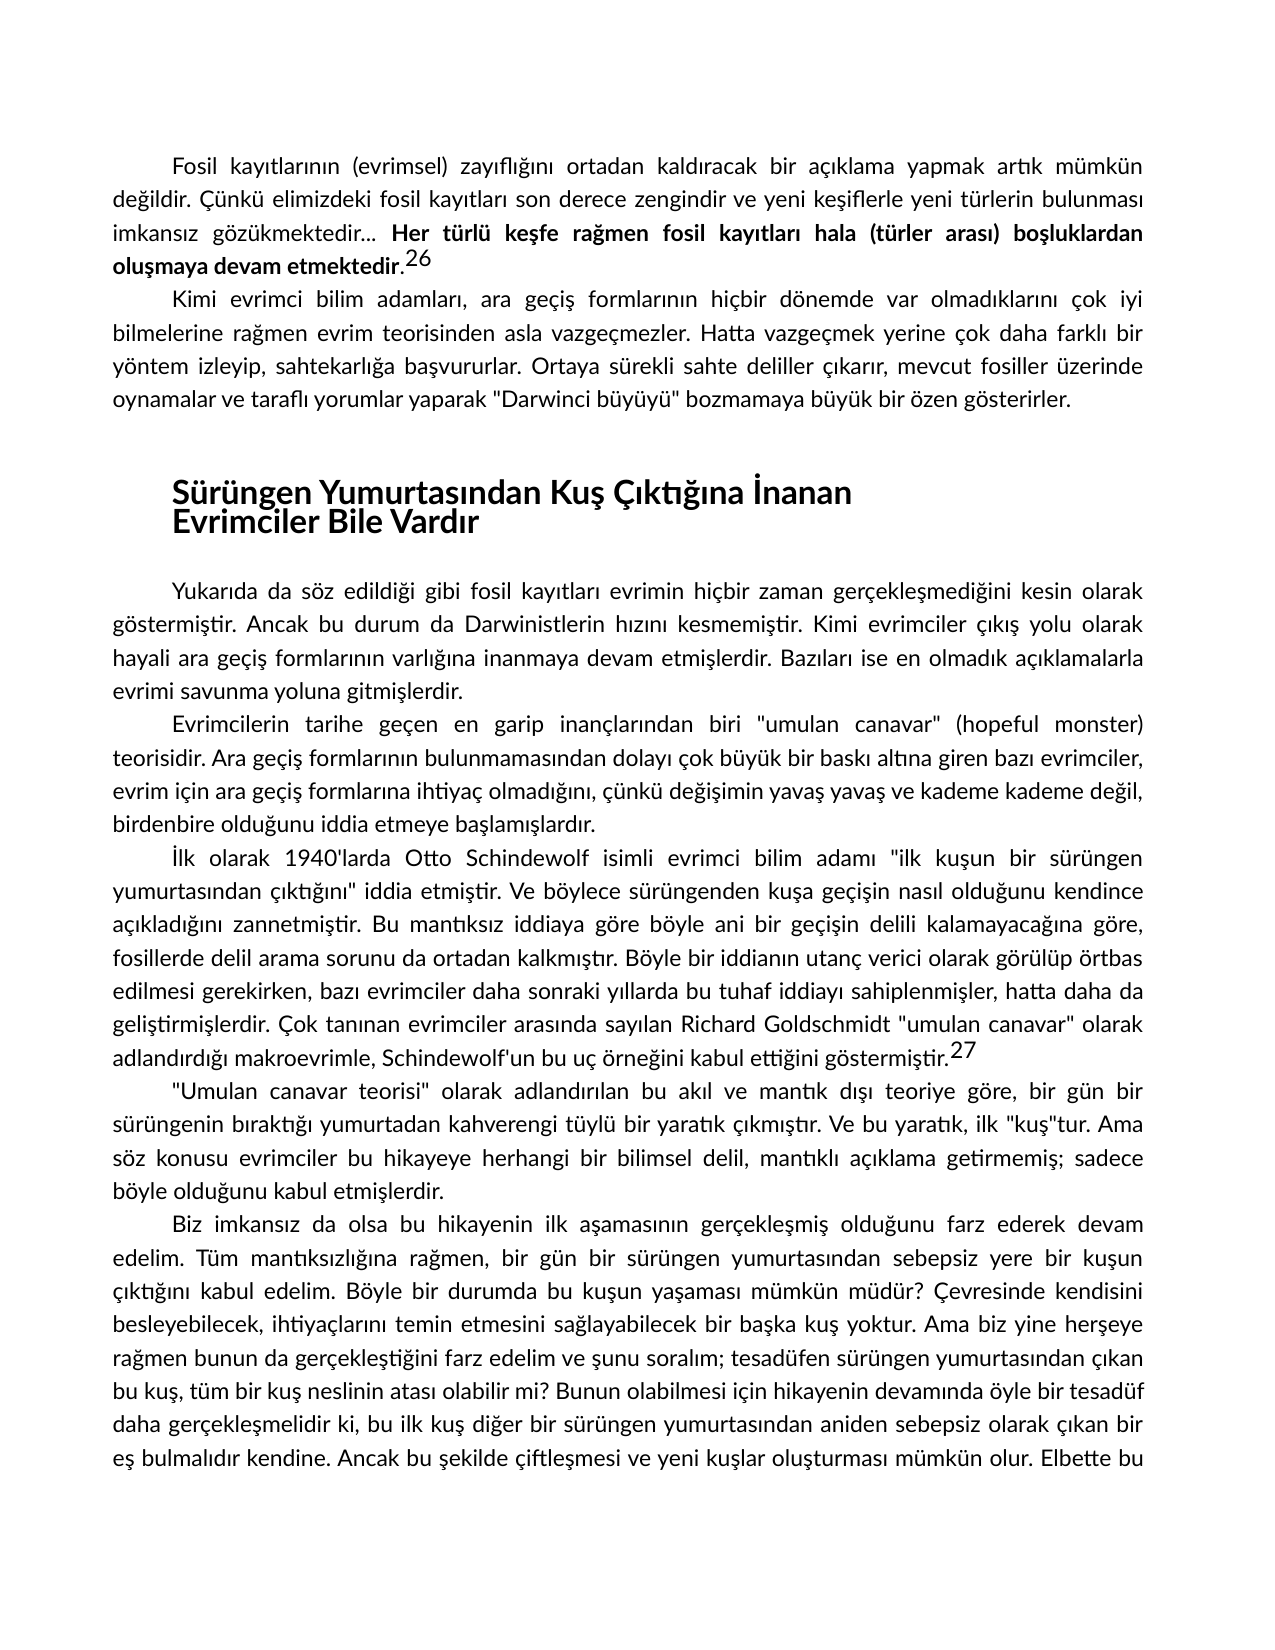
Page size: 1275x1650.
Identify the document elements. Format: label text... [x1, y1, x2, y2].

text Sürüngen Yumurtasından Kuş Çıktığına İnanan [619, 481, 1145, 510]
text Evrimciler Bile Vardır [112, 510, 1145, 539]
text İlk olarak 1940'larda Otto Schindewolf isimli evrimci bilim adamı "ilk kuşun bir sürüngen yumurtasından çıktığını" iddia etmiştir. Ve böylece sürüngenden kuşa geçişin nasıl olduğunu kendince açıkladığını zannetmiştir. Bu mantıksız iddiaya göre böyle ani bir geçişin delili kalamayacağına göre, fosillerde delil arama sorunu da ortadan kalkmıştır. Böyle bir iddianın utanç verici olarak görülüp örtbas edilmesi gerekirken, bazı evrimciler daha sonraki yıllarda bu tuhaf iddiayı sahiplenmişler, hatta daha da geliştirmişlerdir. Çok tanınan evrimciler arasında sayılan Richard Goldschmidt "umulan canavar" olarak adlandırdığı makroevrimle, Schindewolf'un bu uç örneğini kabul ettiğini göstermiştir.27 [112, 839, 1145, 1073]
text Kimi evrimci bilim adamları, ara geçiş formlarının hiçbir dönemde var olmadıklarını çok iyi bilmelerine rağmen evrim teorisinden asla vazgeçmezler. Hatta vazgeçmek yerine çok daha farklı bir yöntem izleyip, sahtekarlığa başvururlar. Ortaya sürekli sahte deliller çıkarır, mevcut fosiller üzerinde oynamalar ve taraflı yorumlar yaparak "Darwinci büyüyü" bozmamaya büyük bir özen gösterirler. [112, 281, 1145, 414]
text "Umulan canavar teorisi" olarak adlandırılan bu akıl ve mantık dışı teoriye göre, bir gün bir sürüngenin bıraktığı yumurtadan kahverengi tüylü bir yaratık çıkmıştır. Ve bu yaratık, ilk "kuş"tur. Ama söz konusu evrimciler bu hikayeye herhangi bir bilimsel delil, mantıklı açıklama getirmemiş; sadece böyle olduğunu kabul etmişlerdir. [112, 1073, 1145, 1206]
text Evrimcilerin tarihe geçen en garip inançlarından biri "umulan canavar" (hopeful monster) teorisidir. Ara geçiş formlarının bulunmamasından dolayı çok büyük bir baskı altına giren bazı evrimciler, evrim için ara geçiş formlarına ihtiyaç olmadığını, çünkü değişimin yavaş yavaş ve kademe kademe değil, birdenbire olduğunu iddia etmeye başlamışlardır. [112, 706, 1145, 839]
text Sürüngen Yumurtasından Kuş Çıktığına İnanan [112, 481, 626, 510]
text Yukarıda da söz edildiği gibi fosil kayıtları evrimin hiçbir zaman gerçekleşmediğini kesin olarak göstermiştir. Ancak bu durum da Darwinistlerin hızını kesmemiştir. Kimi evrimciler çıkış yolu olarak hayali ara geçiş formlarının varlığına inanmaya devam etmişlerdir. Bazıları ise en olmadık açıklamalarla evrimi savunma yoluna gitmişlerdir. [112, 573, 1145, 706]
text Fosil kayıtlarının (evrimsel) zayıflığını ortadan kaldıracak bir açıklama yapmak artık mümkün değildir. Çünkü elimizdeki fosil kayıtları son derece zengindir ve yeni keşiflerle yeni türlerin bulunması imkansız gözükmektedir... Her türlü keşfe rağmen fosil kayıtları hala (türler arası) boşluklardan oluşmaya devam etmektedir.26 [112, 148, 1145, 281]
text Biz imkansız da olsa bu hikayenin ilk aşamasının gerçekleşmiş olduğunu farz ederek devam edelim. Tüm mantıksızlığına rağmen, bir gün bir sürüngen yumurtasından sebepsiz yere bir kuşun çıktığını kabul edelim. Böyle bir durumda bu kuşun yaşaması mümkün müdür? Çevresinde kendisini besleyebilecek, ihtiyaçlarını temin etmesini sağlayabilecek bir başka kuş yoktur. Ama biz yine herşeye rağmen bunun da gerçekleştiğini farz edelim ve şunu soralım; tesadüfen sürüngen yumurtasından çıkan bu kuş, tüm bir kuş neslinin atası olabilir mi? Bunun olabilmesi için hikayenin devamında öyle bir tesadüf daha gerçekleşmelidir ki, bu ilk kuş diğer bir sürüngen yumurtasından aniden sebepsiz olarak çıkan bir eş bulmalıdır kendine. Ancak bu şekilde çiftleşmesi ve yeni kuşlar oluşturması mümkün olur. Elbette bu [112, 1206, 1145, 1473]
